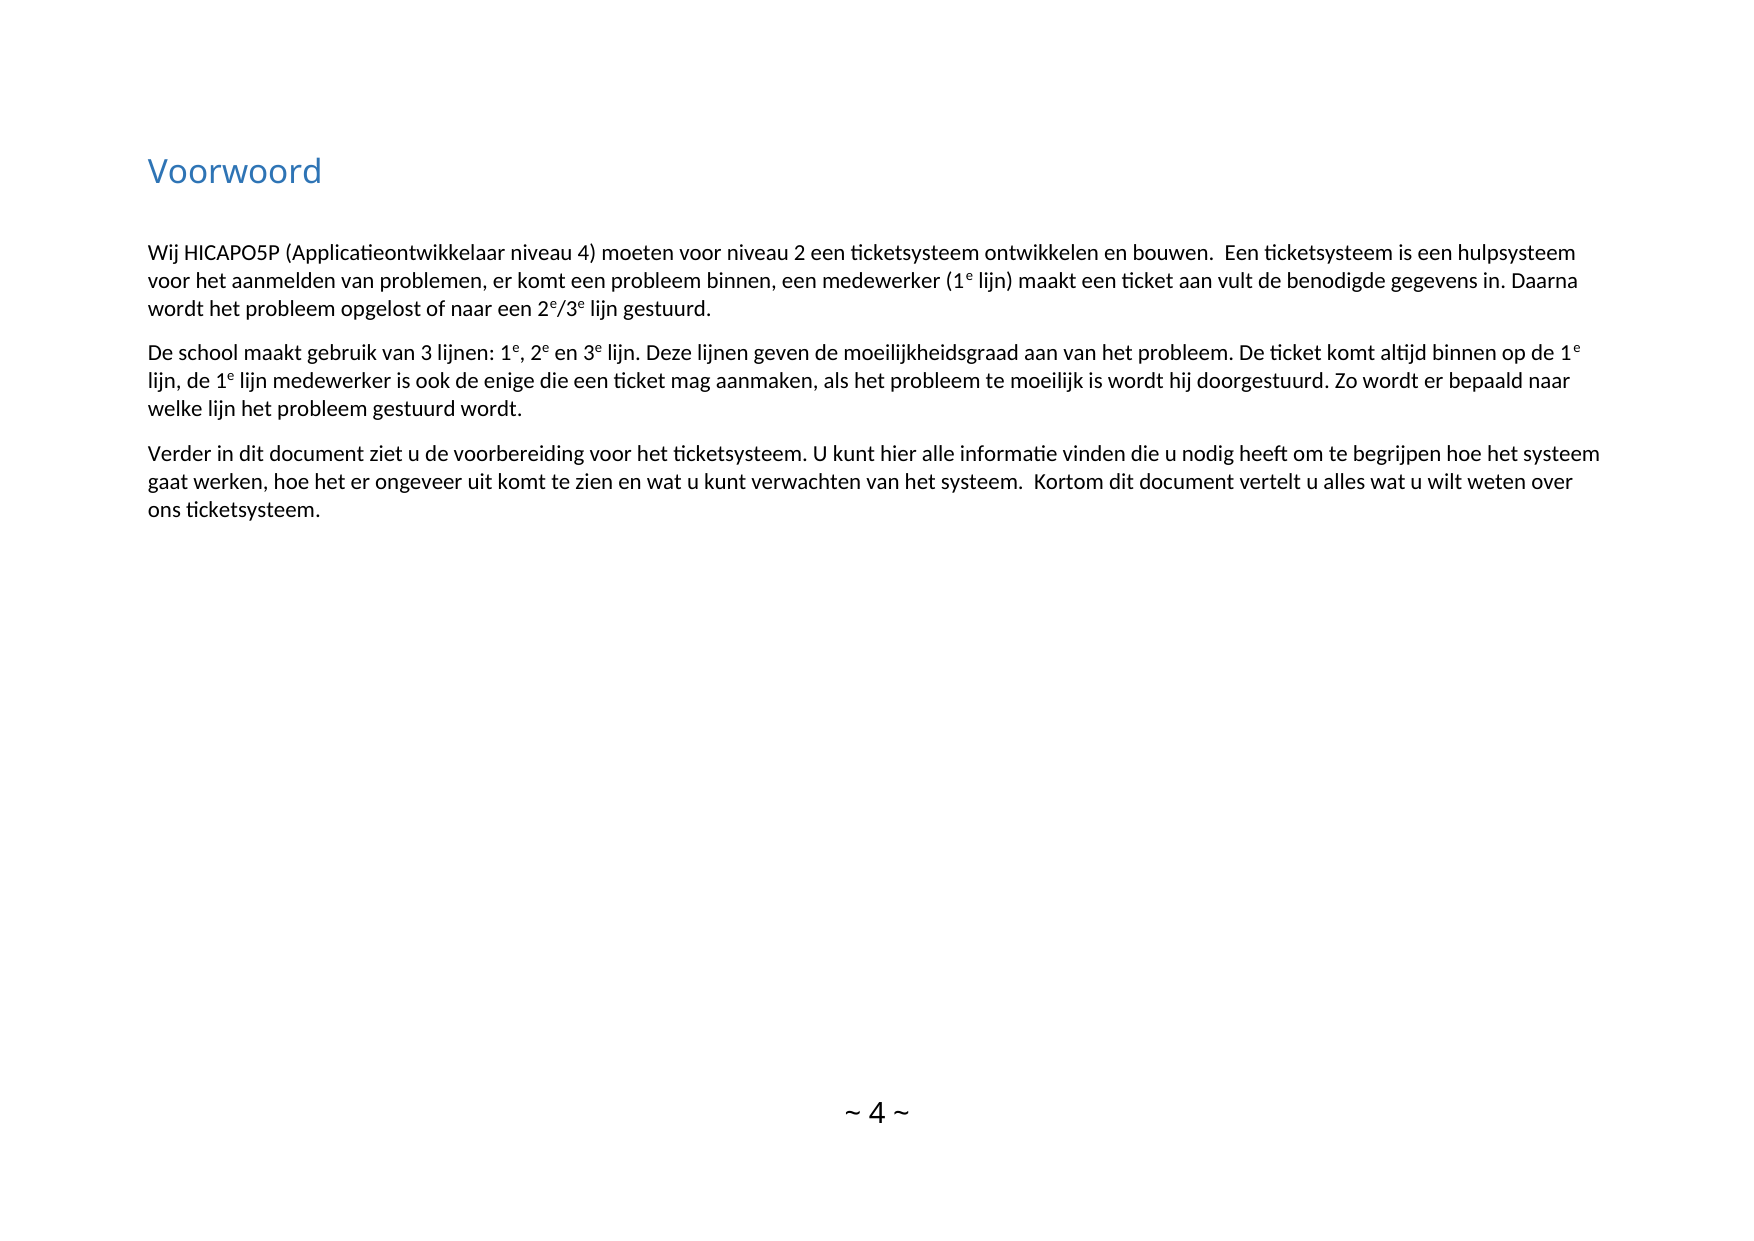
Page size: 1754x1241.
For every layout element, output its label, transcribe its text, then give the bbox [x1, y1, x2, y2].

subtitle Voorwoord [148, 148, 1606, 193]
text Verder in dit document ziet u de voorbereiding voor het ticketsysteem. U kunt hier alle informatie vinden die u nodig heeft om te begrijpen hoe het systeem gaat werken, hoe het er ongeveer uit komt te zien en wat u kunt verwachten van het systeem. Kortom dit document vertelt u alles wat u wilt weten over ons ticketsysteem. [148, 439, 1606, 523]
text Wij HICAPO5P (Applicatieontwikkelaar niveau 4) moeten voor niveau 2 een ticketsysteem ontwikkelen en bouwen. Een ticketsysteem is een hulpsysteem voor het aanmelden van problemen, er komt een probleem binnen, een medewerker (1e lijn) maakt een ticket aan vult de benodigde gegevens in. Daarna wordt het probleem opgelost of naar een 2e/3e lijn gestuurd. [148, 238, 1606, 322]
text De school maakt gebruik van 3 lijnen: 1e, 2e en 3e lijn. Deze lijnen geven de moeilijkheidsgraad aan van het probleem. De ticket komt altijd binnen op de 1e lijn, de 1e lijn medewerker is ook de enige die een ticket mag aanmaken, als het probleem te moeilijk is wordt hij doorgestuurd. Zo wordt er bepaald naar welke lijn het probleem gestuurd wordt. [148, 338, 1606, 423]
